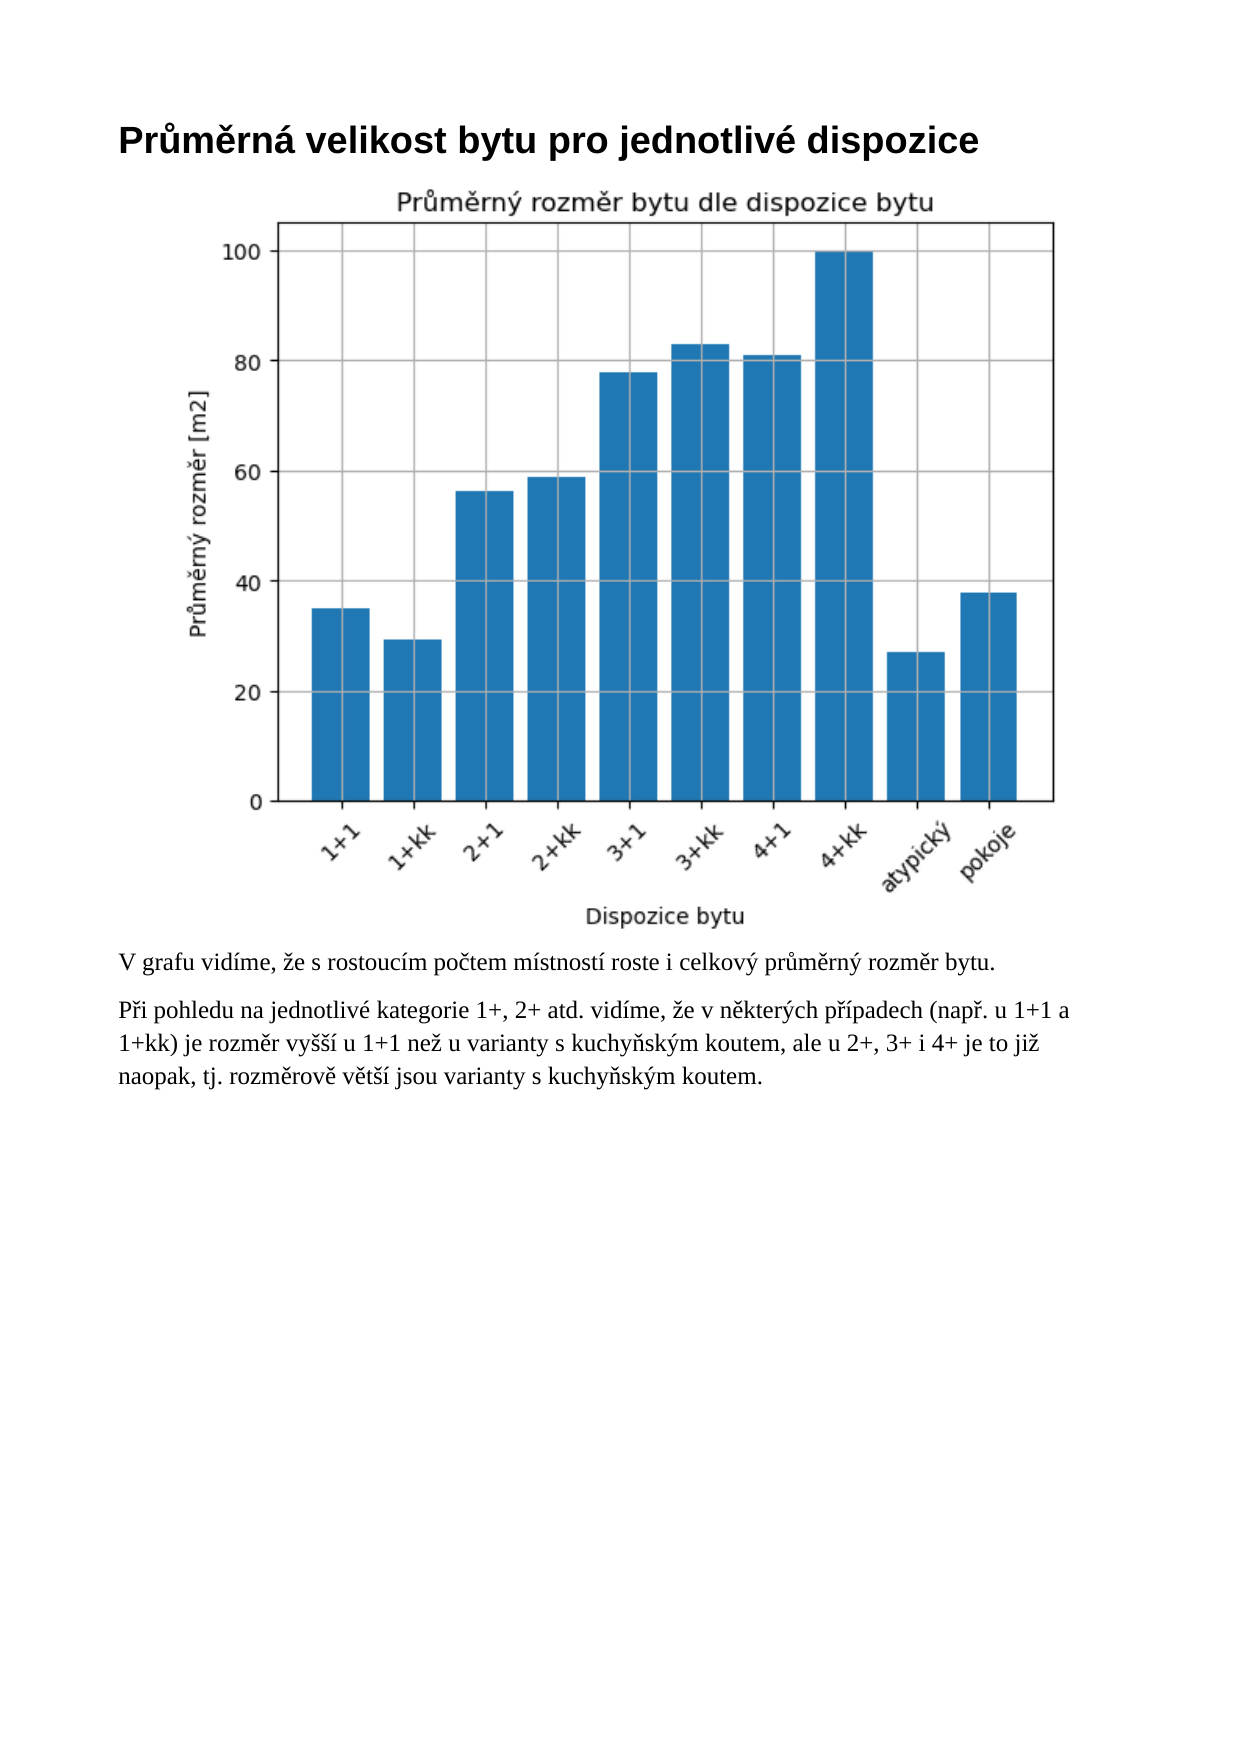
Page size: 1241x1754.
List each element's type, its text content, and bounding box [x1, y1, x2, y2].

text Při pohledu na jednotlivé kategorie 1+, 2+ atd. vidíme, že v některých případech (např. u 1+1 a 1+kk) je rozměr vyšší u 1+1 než u varianty s kuchyňským koutem, ale u 2+, 3+ i 4+ je to již naopak, tj. rozměrově větší jsou varianty s kuchyňským koutem. [118, 995, 1122, 1090]
subtitle Průměrná velikost bytu pro jednotlivé dispozice [118, 118, 1122, 162]
text V grafu vidíme, že s rostoucím počtem místností roste i celkový průměrný rozměr bytu. [118, 174, 1122, 976]
picture [173, 174, 1067, 943]
